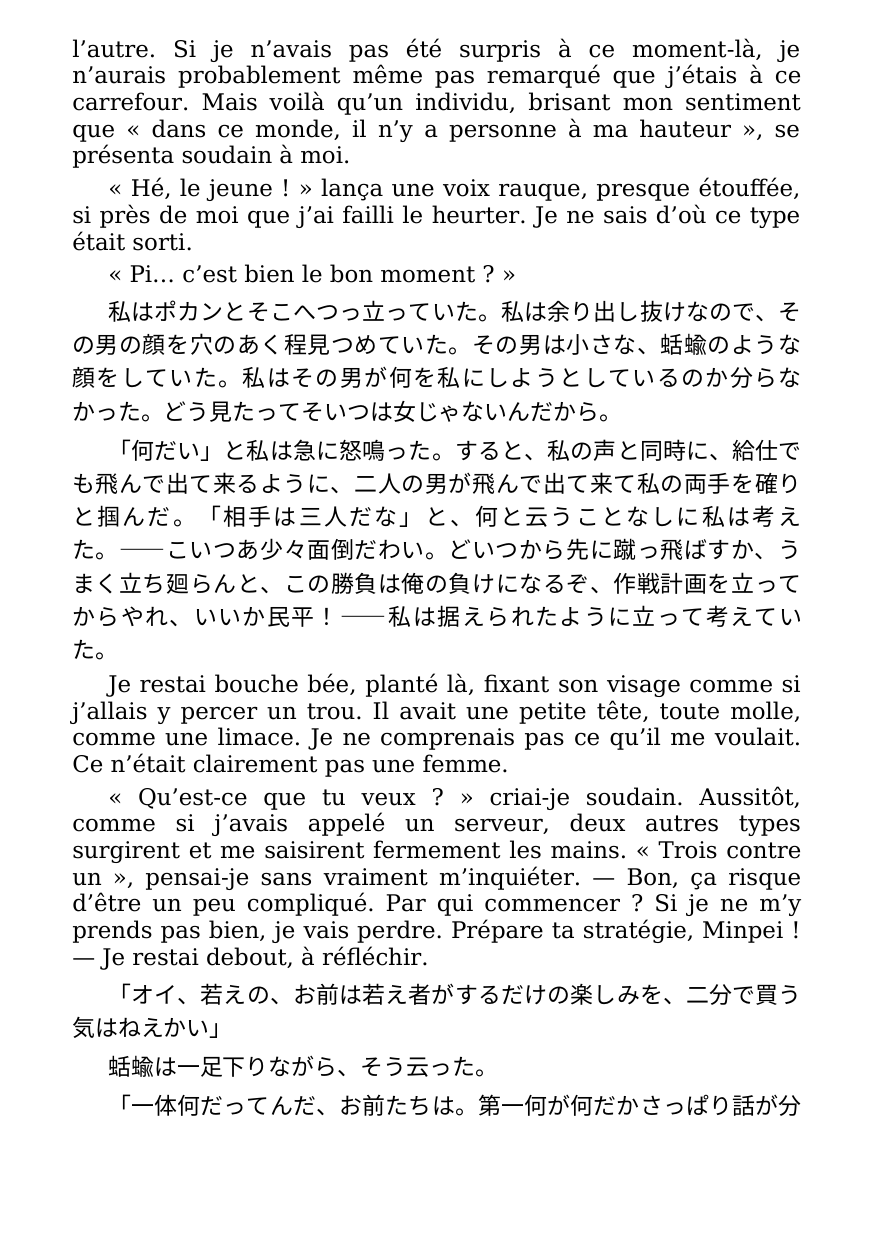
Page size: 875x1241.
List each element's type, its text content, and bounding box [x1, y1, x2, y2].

text l’autre. Si je n’avais pas été surpris à ce moment-là, je n’aurais probablement même pas remarqué que j’étais à ce carrefour. Mais voilà qu’un individu, brisant mon sentiment que « dans ce monde, il n’y a personne à ma hauteur », se présenta soudain à moi. [72, 36, 802, 169]
text Je restai bouche bée, planté là, fixant son visage comme si j’allais y percer un trou. Il avait une petite tête, toute molle, comme une limace. Je ne comprenais pas ce qu’il me voulait. Ce n’était clairement pas une femme. [72, 671, 802, 778]
text 私はポカンとそこへつっ立っていた。私は余り出し抜けなので、その男の顔を穴のあく程見つめていた。その男は小さな、蛞蝓のような顔をしていた。私はその男が何を私にしようとしているのか分らなかった。どう見たってそいつは女じゃないんだから。 [72, 294, 802, 427]
text 蛞蝓は一足下りながら、そう云った。 [72, 1049, 802, 1082]
text 「一体何だってんだ、お前たちは。第一何が何だかさっぱり話が分 [72, 1088, 802, 1121]
text « Qu’est-ce que tu veux ? » criai-je soudain. Aussitôt, comme si j’avais appelé un serveur, deux autres types surgirent et me saisirent fermement les mains. « Trois contre un », pensai-je sans vraiment m’inquiéter. — Bon, ça risque d’être un peu compliqué. Par qui commencer ? Si je ne m’y prends pas bien, je vais perdre. Prépare ta stratégie, Minpei ! — Je restai debout, à réfléchir. [72, 784, 802, 971]
text « Pi… c’est bien le bon moment ? » [72, 261, 802, 288]
text 「何だい」と私は急に怒鳴った。すると、私の声と同時に、給仕でも飛んで出て来るように、二人の男が飛んで出て来て私の両手を確りと掴んだ。「相手は三人だな」と、何と云うことなしに私は考えた。――こいつあ少々面倒だわい。どいつから先に蹴っ飛ばすか、うまく立ち廻らんと、この勝負は俺の負けになるぞ、作戦計画を立ってからやれ、いいか民平！――私は据えられたように立って考えていた。 [72, 433, 802, 665]
text 「オイ、若えの、お前は若え者がするだけの楽しみを、二分で買う気はねえかい」 [72, 976, 802, 1043]
text « Hé, le jeune ! » lança une voix rauque, presque étouffée, si près de moi que j’ai failli le heurter. Je ne sais d’où ce type était sorti. [72, 175, 802, 255]
